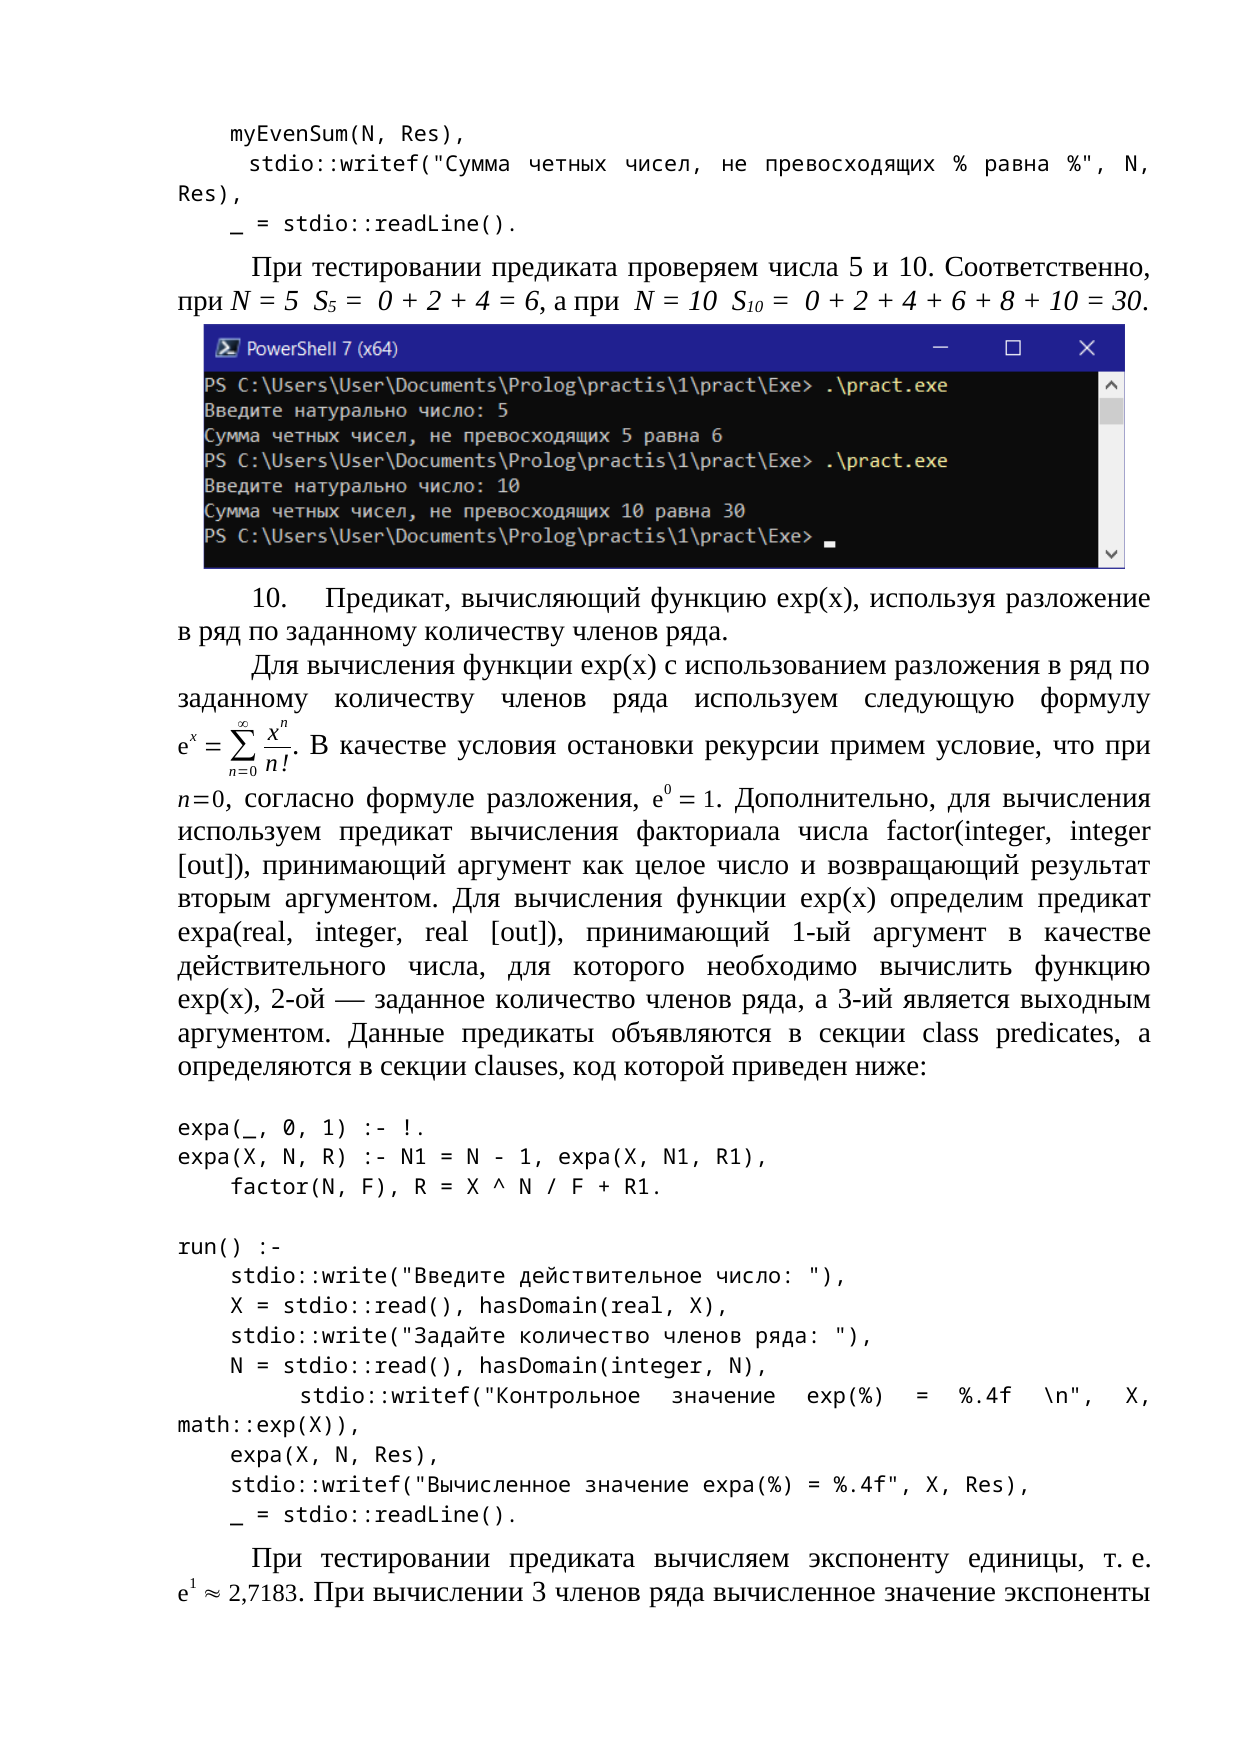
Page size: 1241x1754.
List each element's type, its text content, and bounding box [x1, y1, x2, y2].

text stdio::writef("Вычисленное значение expa(%) = %.4f", X, Res), [177, 1469, 1152, 1499]
text myEvenSum(N, Res), [177, 118, 1152, 148]
text N = stdio::read(), hasDomain(integer, N), [177, 1350, 1152, 1380]
text При тестировании предиката проверяем числа 5 и 10. Соответственно, при N = 5 S5 = 0 + 2 + 4 = 6, а при N = 10 S10 = 0 + 2 + 4 + 6 + 8 + 10 = 30. [177, 249, 1152, 316]
text _ = stdio::readLine(). [177, 1499, 1152, 1529]
text expa(X, N, R) :- N1 = N - 1, expa(X, N1, R1), [177, 1141, 1152, 1171]
text expa(X, N, Res), [177, 1439, 1152, 1469]
text stdio::writef("Контрольное значение exp(%) = %.4f \n", X, math::exp(X)), [177, 1380, 1152, 1439]
text run() :- [177, 1231, 1152, 1261]
text X = stdio::read(), hasDomain(real, X), [177, 1290, 1152, 1320]
text stdio::writef("Сумма четных чисел, не превосходящих % равна %", N, Res), [177, 148, 1152, 207]
text expa(_, 0, 1) :- !. [177, 1112, 1152, 1141]
text _ = stdio::readLine(). [177, 207, 1152, 237]
text При тестировании предиката вычисляем экспоненту единицы, т. е. . При вычислении 3 членов ряда вычисленное значение экспоненты отличается от контрольного на 0,0516. При увеличении количества вычисленных членов ряда до 6 вычисленное значение экспоненты отличается от контрольного на 0,0002. [177, 1540, 1152, 1607]
text Для вычисления функции exp(x) с использованием разложения в ряд по заданному количеству членов ряда используем следующую формулу . В качестве условия остановки рекурсии примем условие, что при , согласно формуле разложения, . Дополнительно, для вычисления используем предикат вычисления факториала числа factor(integer, integer [out]), принимающий аргумент как целое число и возвращающий результат вторым аргументом. Для вычисления функции exp(x) определим предикат expa(real, integer, real [out]), принимающий 1-ый аргумент в качестве действительного числа, для которого необходимо вычислить функцию exp(x), 2-ой — заданное количество членов ряда, а 3-ий является выходным аргументом. Данные предикаты объявляются в секции class predicates, а определяются в секции clauses, код которой приведен ниже: [177, 647, 1152, 1082]
picture [203, 324, 1125, 569]
text stdio::write("Введите действительное число: "), [177, 1261, 1152, 1290]
text stdio::write("Задайте количество членов ряда: "), [177, 1320, 1152, 1350]
text factor(N, F), R = X ^ N / F + R1. [177, 1171, 1152, 1201]
list Предикат, вычисляющий функцию exp(x), используя разложение в ряд по заданному количеству членов ряда. [177, 328, 1152, 647]
